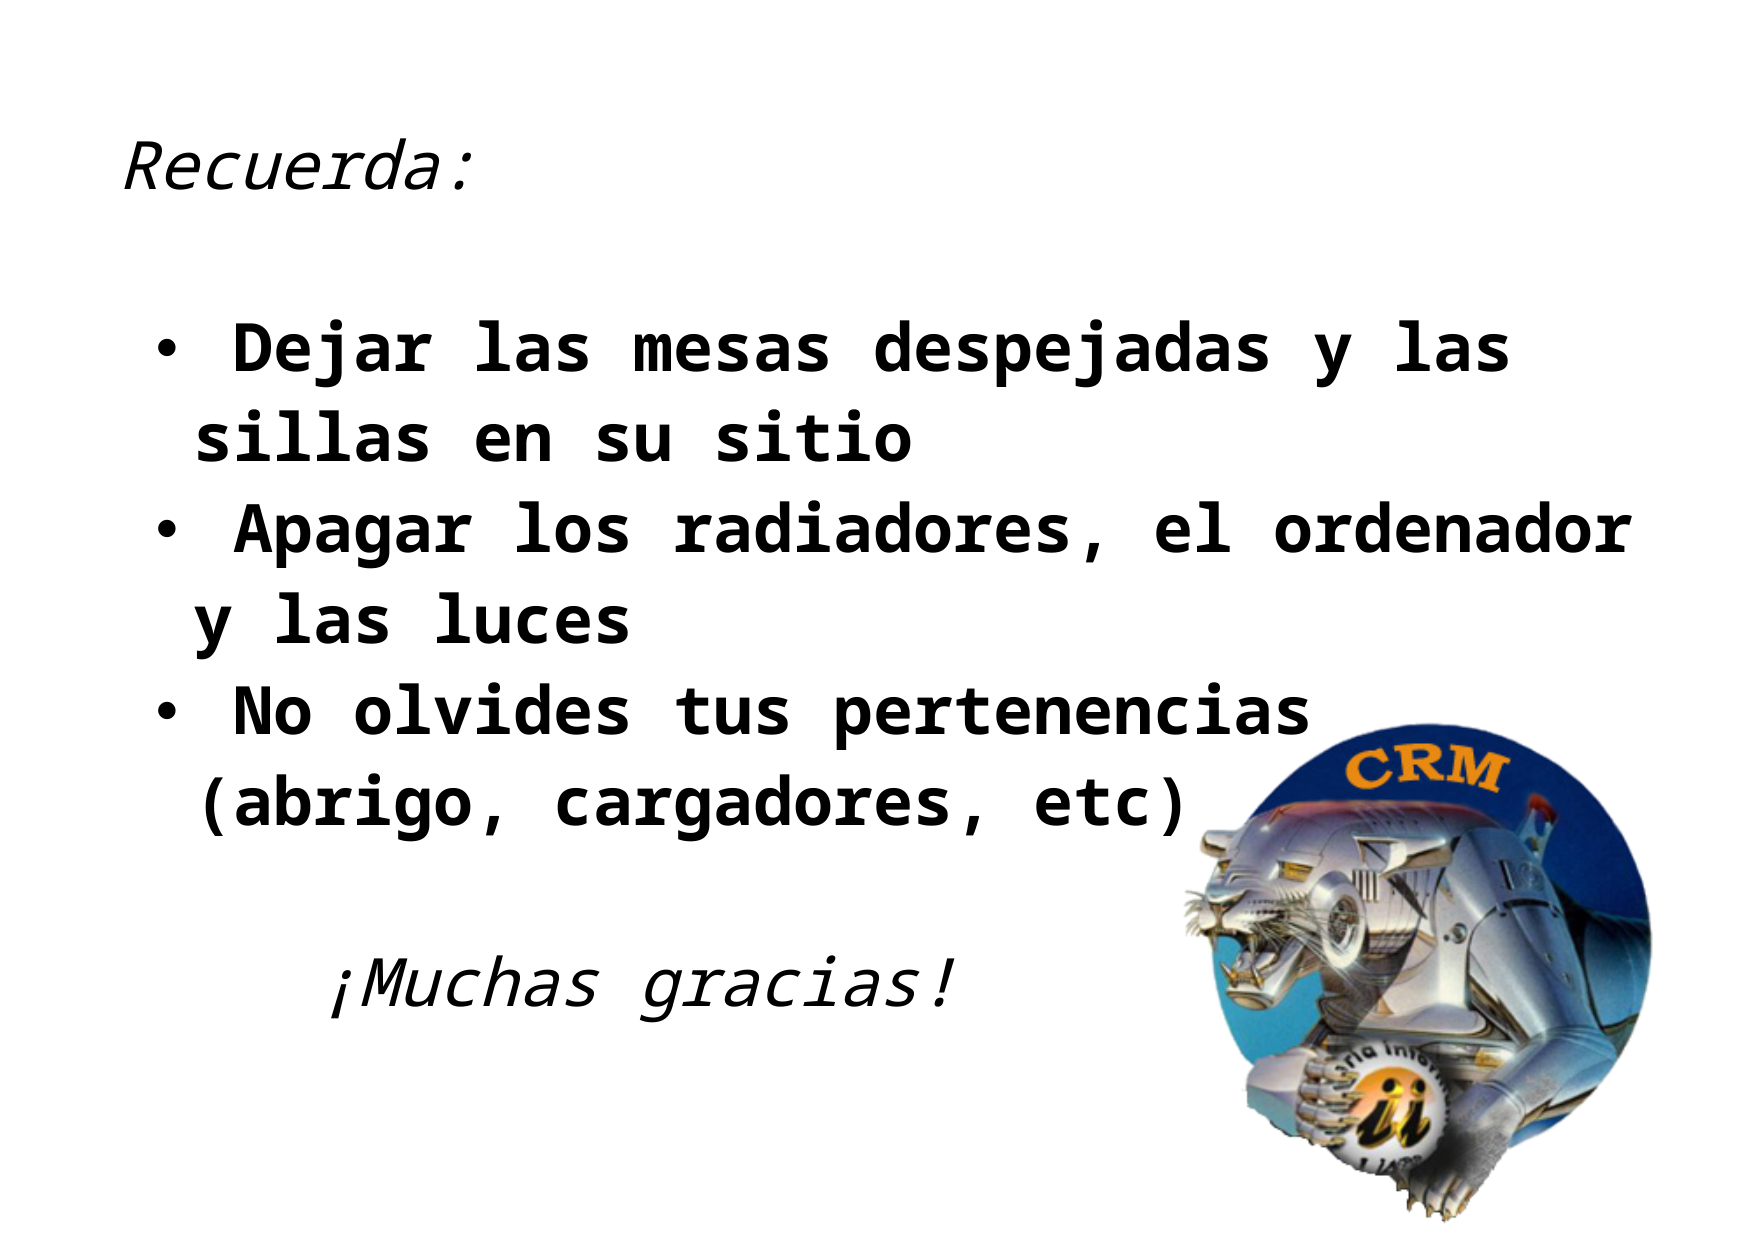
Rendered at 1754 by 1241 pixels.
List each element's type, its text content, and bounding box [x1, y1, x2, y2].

picture [1170, 707, 1674, 1241]
text ¡Muchas gracias! [118, 936, 1170, 1026]
list Apagar los radiadores, el ordenador y las luces [156, 481, 1636, 663]
list No olvides tus pertenencias (abrigo, cargadores, etc) [156, 663, 1636, 845]
list Dejar las mesas despejadas y las sillas en su sitio [156, 300, 1636, 481]
text Recuerda: [118, 118, 1636, 209]
picture [1246, 717, 1259, 727]
